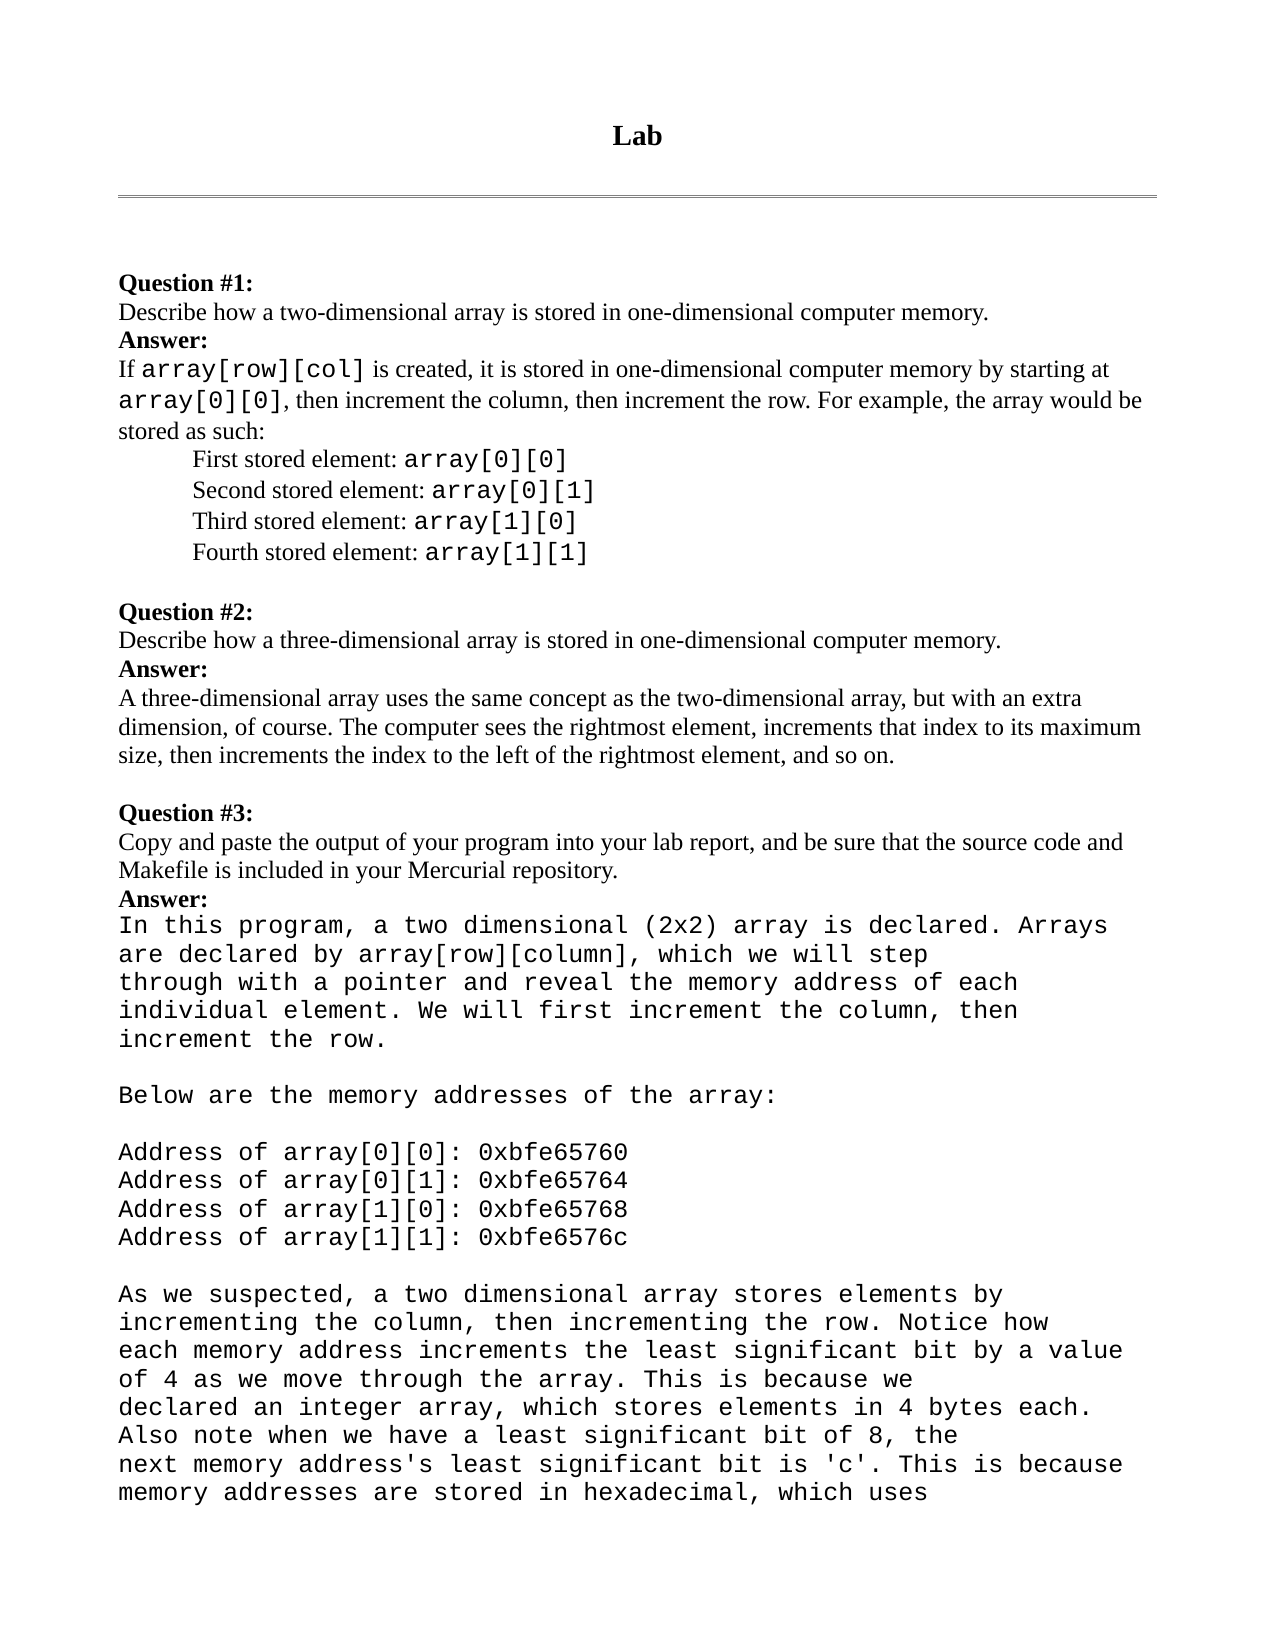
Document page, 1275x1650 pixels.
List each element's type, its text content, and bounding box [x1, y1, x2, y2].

text through with a pointer and reveal the memory address of each individual element. We will first increment the column, then [118, 969, 1157, 1026]
text Fourth stored element: array[1][1] [118, 537, 1157, 568]
text Answer: [118, 325, 1157, 354]
text Address of array[0][0]: 0xbfe65760 [118, 1139, 1157, 1168]
text Copy and paste the output of your program into your lab report, and be sure that the source code and Makefile is included in your Mercurial repository. [118, 827, 1157, 884]
text Describe how a three-dimensional array is stored in one-dimensional computer memory. [118, 625, 1157, 654]
text Address of array[0][1]: 0xbfe65764 [118, 1168, 1157, 1196]
text As we suspected, a two dimensional array stores elements by incrementing the column, then incrementing the row. Notice how [118, 1281, 1157, 1338]
text Third stored element: array[1][0] [118, 506, 1157, 537]
text Address of array[1][1]: 0xbfe6576c [118, 1224, 1157, 1253]
text First stored element: array[0][0] [118, 444, 1157, 475]
text Question #1: [118, 268, 1157, 297]
text Answer: [118, 654, 1157, 683]
text A three-dimensional array uses the same concept as the two-dimensional array, but with an extra dimension, of course. The computer sees the rightmost element, increments that index to its maximum size, then increments the index to the left of the rightmost element, and so on. [118, 683, 1157, 769]
text Below are the memory addresses of the array: [118, 1083, 1157, 1111]
text Answer: [118, 884, 1157, 913]
text If array[row][col] is created, it is stored in one-dimensional computer memory by starting at array[0][0], then increment the column, then increment the row. For example, the array would be stored as such: [118, 354, 1157, 444]
text next memory address's least significant bit is 'c'. This is because memory addresses are stored in hexadecimal, which uses [118, 1451, 1157, 1508]
text Question #3: [118, 798, 1157, 827]
text each memory address increments the least significant bit by a value of 4 as we move through the array. This is because we [118, 1338, 1157, 1394]
text Question #2: [118, 597, 1157, 625]
text declared an integer array, which stores elements in 4 bytes each. Also note when we have a least significant bit of 8, the [118, 1394, 1157, 1451]
text Lab [118, 118, 1157, 152]
text Second stored element: array[0][1] [118, 475, 1157, 506]
text Describe how a two-dimensional array is stored in one-dimensional computer memory. [118, 297, 1157, 325]
text Address of array[1][0]: 0xbfe65768 [118, 1196, 1157, 1224]
text increment the row. [118, 1026, 1157, 1054]
text In this program, a two dimensional (2x2) array is declared. Arrays are declared by array[row][column], which we will step [118, 913, 1157, 969]
